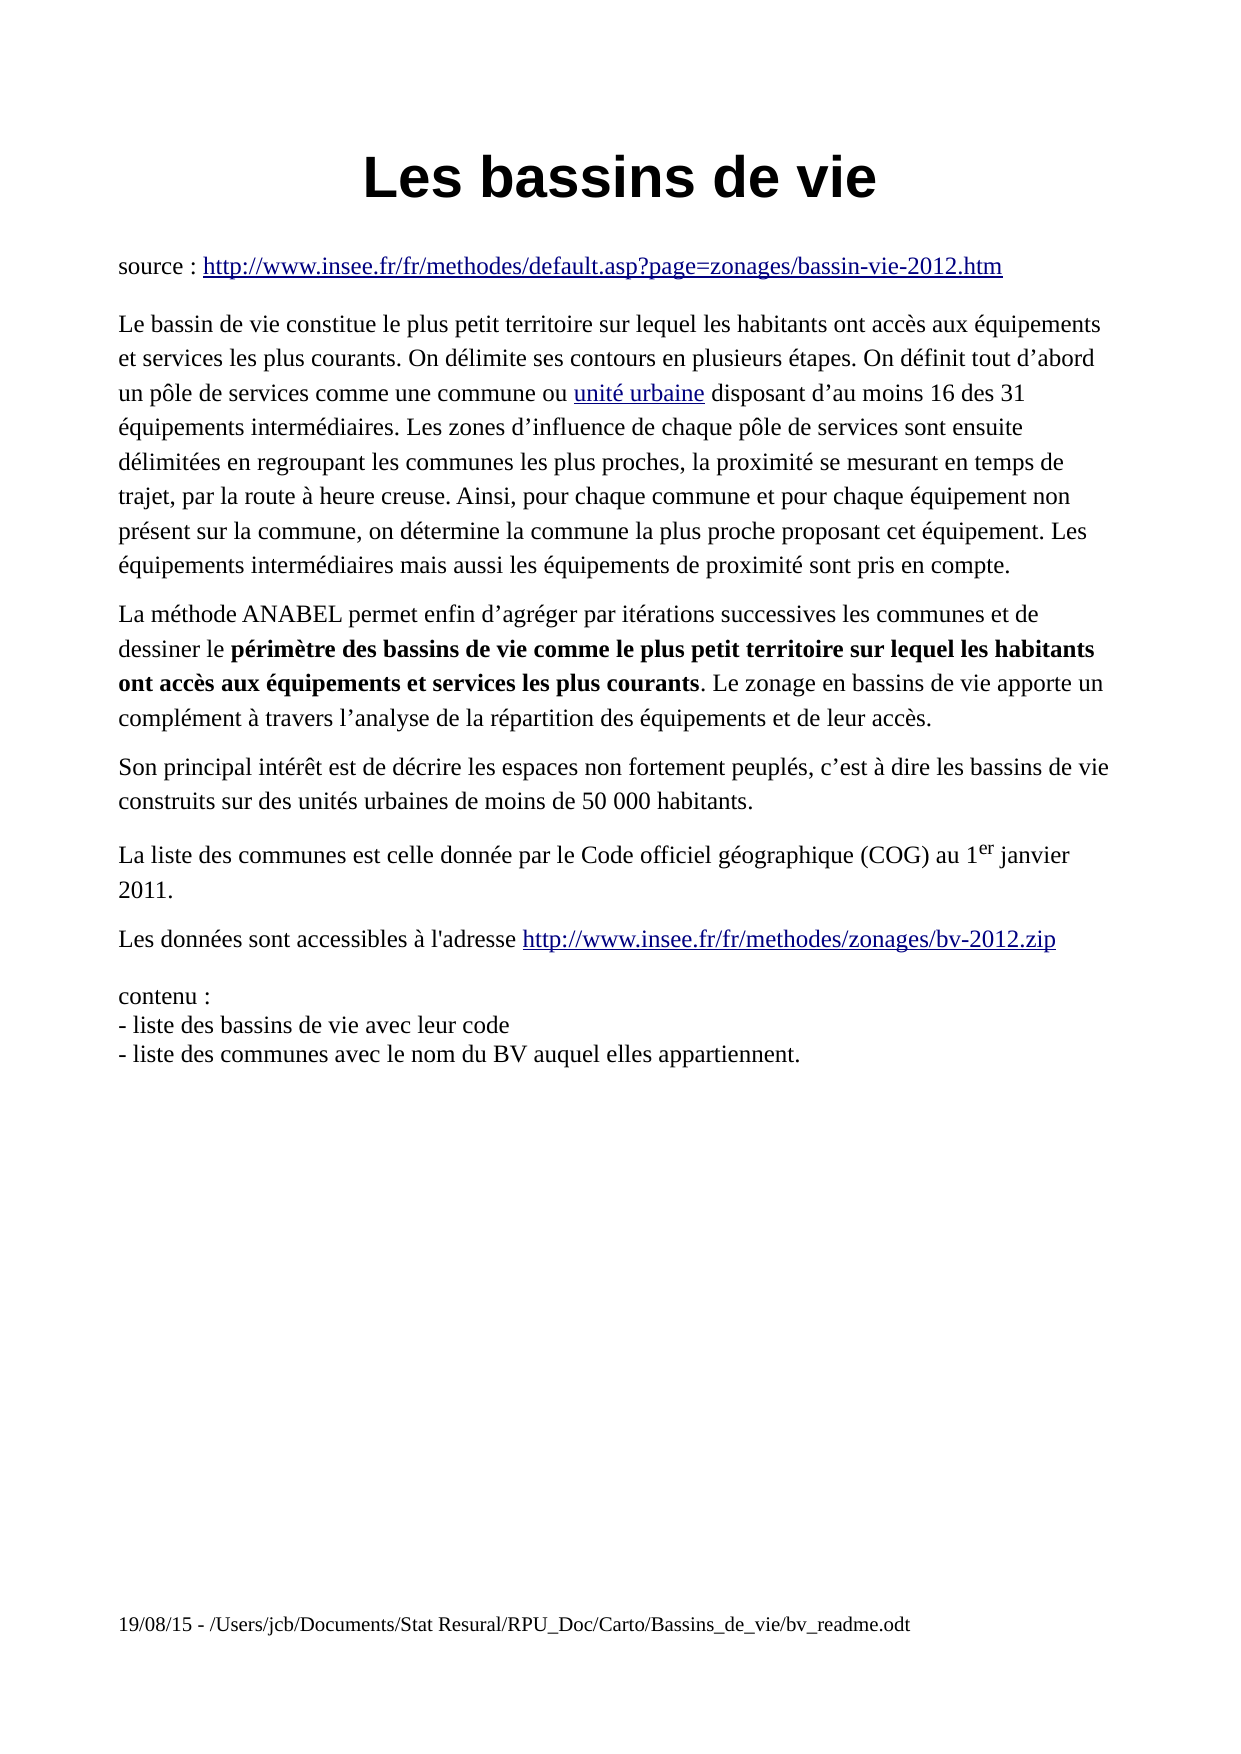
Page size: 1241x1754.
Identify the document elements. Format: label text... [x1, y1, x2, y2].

text - liste des communes avec le nom du BV auquel elles appartiennent. [118, 1039, 1122, 1067]
text La méthode ANABEL permet enfin d’agréger par itérations successives les communes et de dessiner le périmètre des bassins de vie comme le plus petit territoire sur lequel les habitants ont accès aux équipements et services les plus courants. Le zonage en bassins de vie apporte un complément à travers l’analyse de la répartition des équipements et de leur accès. [118, 599, 1122, 732]
text source : http://www.insee.fr/fr/methodes/default.asp?page=zonages/bassin-vie-2012.htm [118, 251, 1122, 280]
text Les données sont accessibles à l'adresse http://www.insee.fr/fr/methodes/zonages/bv-2012.zip [118, 924, 1122, 952]
text Le bassin de vie constitue le plus petit territoire sur lequel les habitants ont accès aux équipements et services les plus courants. On délimite ses contours en plusieurs étapes. On définit tout d’abord un pôle de services comme une commune ou unité urbaine disposant d’au moins 16 des 31 équipements intermédiaires. Les zones d’influence de chaque pôle de services sont ensuite délimitées en regroupant les communes les plus proches, la proximité se mesurant en temps de trajet, par la route à heure creuse. Ainsi, pour chaque commune et pour chaque équipement non présent sur la commune, on détermine la commune la plus proche proposant cet équipement. Les équipements intermédiaires mais aussi les équipements de proximité sont pris en compte. [118, 309, 1122, 579]
text La liste des communes est celle donnée par le Code officiel géographique (COG) au 1er janvier 2011. [118, 835, 1122, 903]
text - liste des bassins de vie avec leur code [118, 1010, 1122, 1039]
title Les bassins de vie [118, 143, 1122, 210]
text contenu : [118, 981, 1122, 1010]
text Son principal intérêt est de décrire les espaces non fortement peuplés, c’est à dire les bassins de vie construits sur des unités urbaines de moins de 50 000 habitants. [118, 752, 1122, 815]
